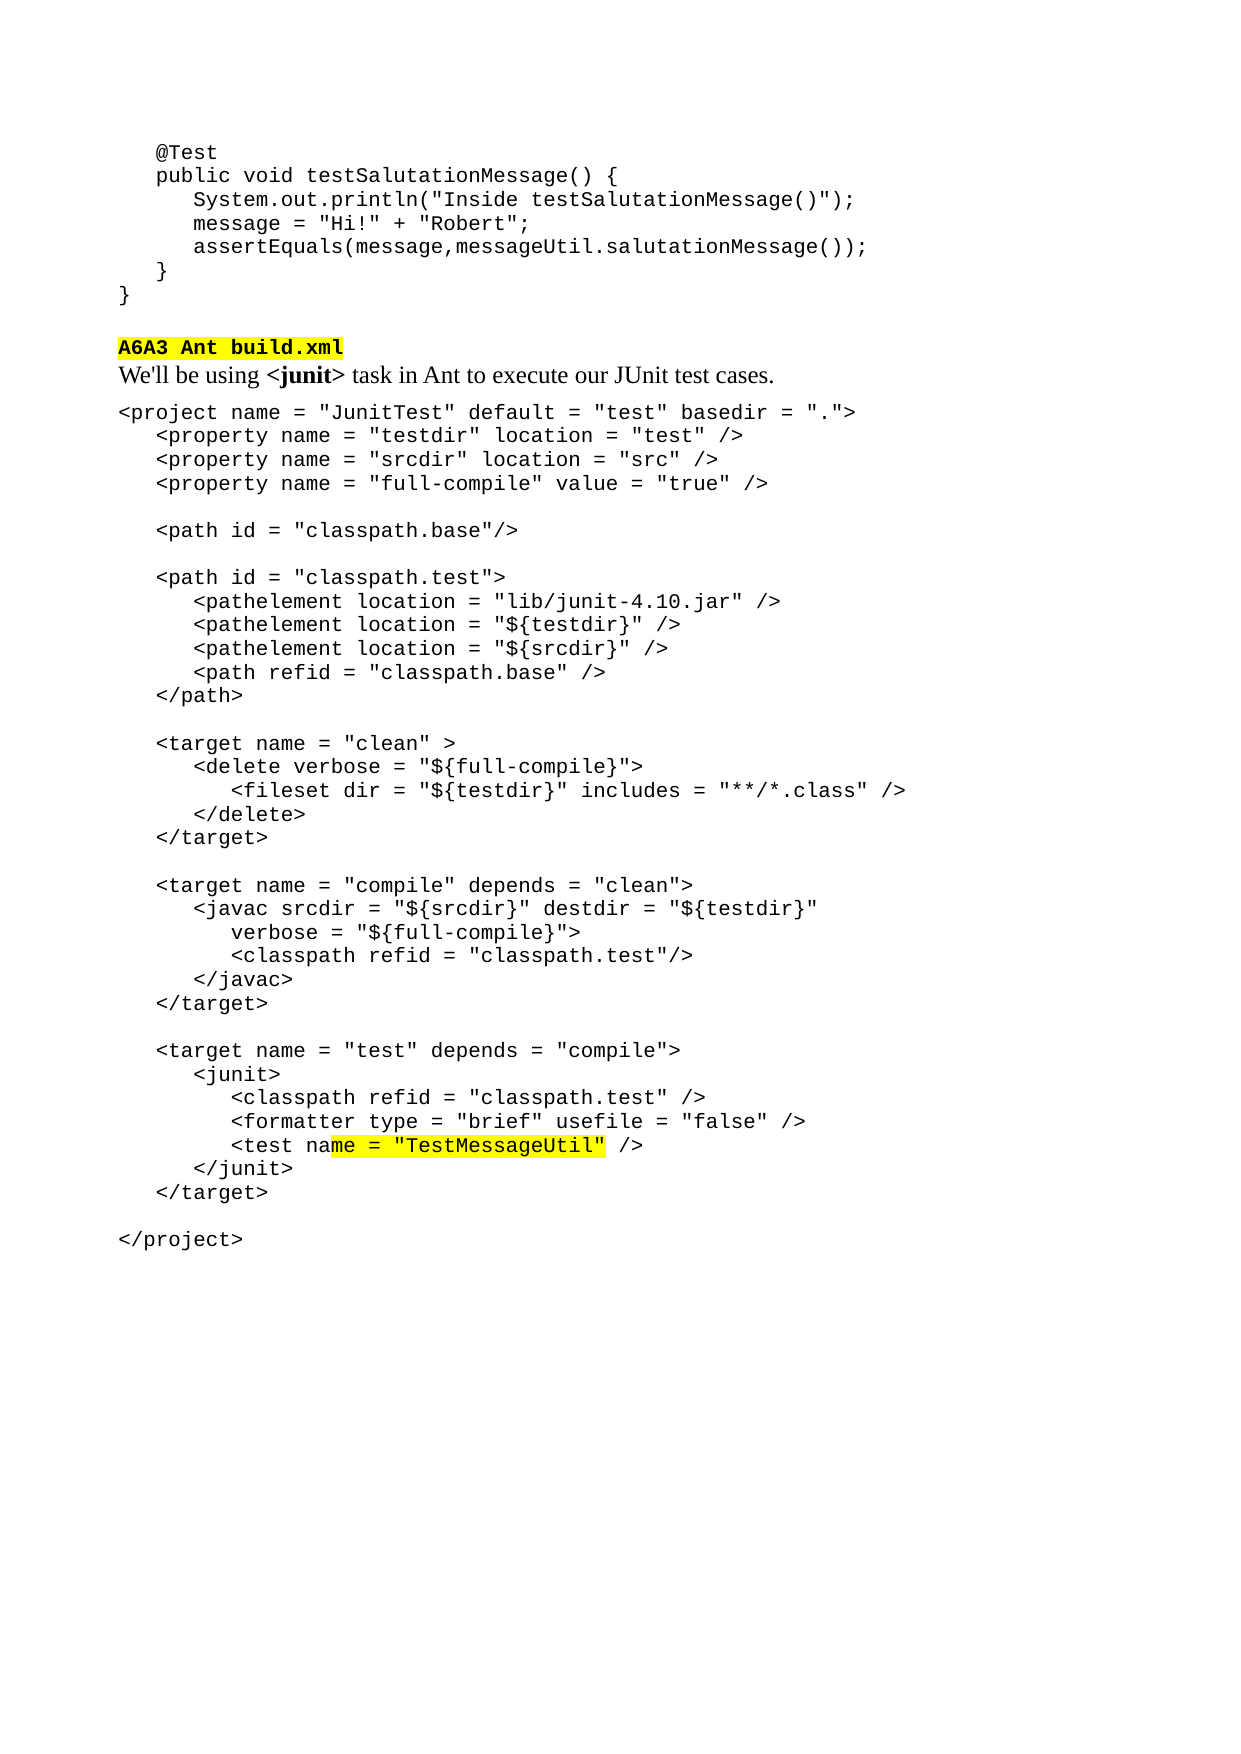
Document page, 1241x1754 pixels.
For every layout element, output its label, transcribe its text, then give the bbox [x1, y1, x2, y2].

text public void testSalutationMessage() { [118, 165, 1122, 189]
text <formatter type = "brief" usefile = "false" /> [118, 1111, 1122, 1135]
text </target> [118, 1182, 1122, 1206]
text A6A3 Ant build.xml [118, 337, 1122, 360]
text <target name = "test" depends = "compile"> [118, 1040, 1122, 1064]
text <path refid = "classpath.base" /> [118, 662, 1122, 685]
text @Test [118, 142, 1122, 165]
text </project> [118, 1229, 1122, 1253]
text </target> [118, 827, 1122, 851]
text <javac srcdir = "${srcdir}" destdir = "${testdir}" [118, 898, 1122, 922]
text <pathelement location = "${srcdir}" /> [118, 638, 1122, 662]
text assertEquals(message,messageUtil.salutationMessage()); [118, 236, 1122, 260]
text <path id = "classpath.test"> [118, 567, 1122, 591]
text } [118, 284, 1122, 307]
text We'll be using <junit> task in Ant to execute our JUnit test cases. [118, 360, 1122, 389]
text <fileset dir = "${testdir}" includes = "**/*.class" /> [118, 780, 1122, 804]
text <pathelement location = "${testdir}" /> [118, 614, 1122, 638]
text } [118, 260, 1122, 284]
text verbose = "${full-compile}"> [118, 922, 1122, 946]
text </delete> [118, 804, 1122, 827]
text <junit> [118, 1064, 1122, 1087]
text <property name = "srcdir" location = "src" /> [118, 449, 1122, 473]
text System.out.println("Inside testSalutationMessage()"); [118, 189, 1122, 213]
text <classpath refid = "classpath.test"/> [118, 946, 1122, 969]
text <property name = "testdir" location = "test" /> [118, 425, 1122, 449]
text <property name = "full-compile" value = "true" /> [118, 473, 1122, 496]
text </target> [118, 993, 1122, 1016]
text <target name = "compile" depends = "clean"> [118, 874, 1122, 898]
text <classpath refid = "classpath.test" /> [118, 1087, 1122, 1111]
text <target name = "clean" > [118, 733, 1122, 756]
text </path> [118, 685, 1122, 709]
text <test name = "TestMessageUtil" /> [118, 1135, 1122, 1158]
text <pathelement location = "lib/junit-4.10.jar" /> [118, 591, 1122, 614]
text <project name = "JunitTest" default = "test" basedir = "."> [118, 402, 1122, 425]
text </junit> [118, 1158, 1122, 1182]
text <delete verbose = "${full-compile}"> [118, 756, 1122, 780]
text </javac> [118, 969, 1122, 993]
text <path id = "classpath.base"/> [118, 520, 1122, 543]
text message = "Hi!" + "Robert"; [118, 213, 1122, 236]
